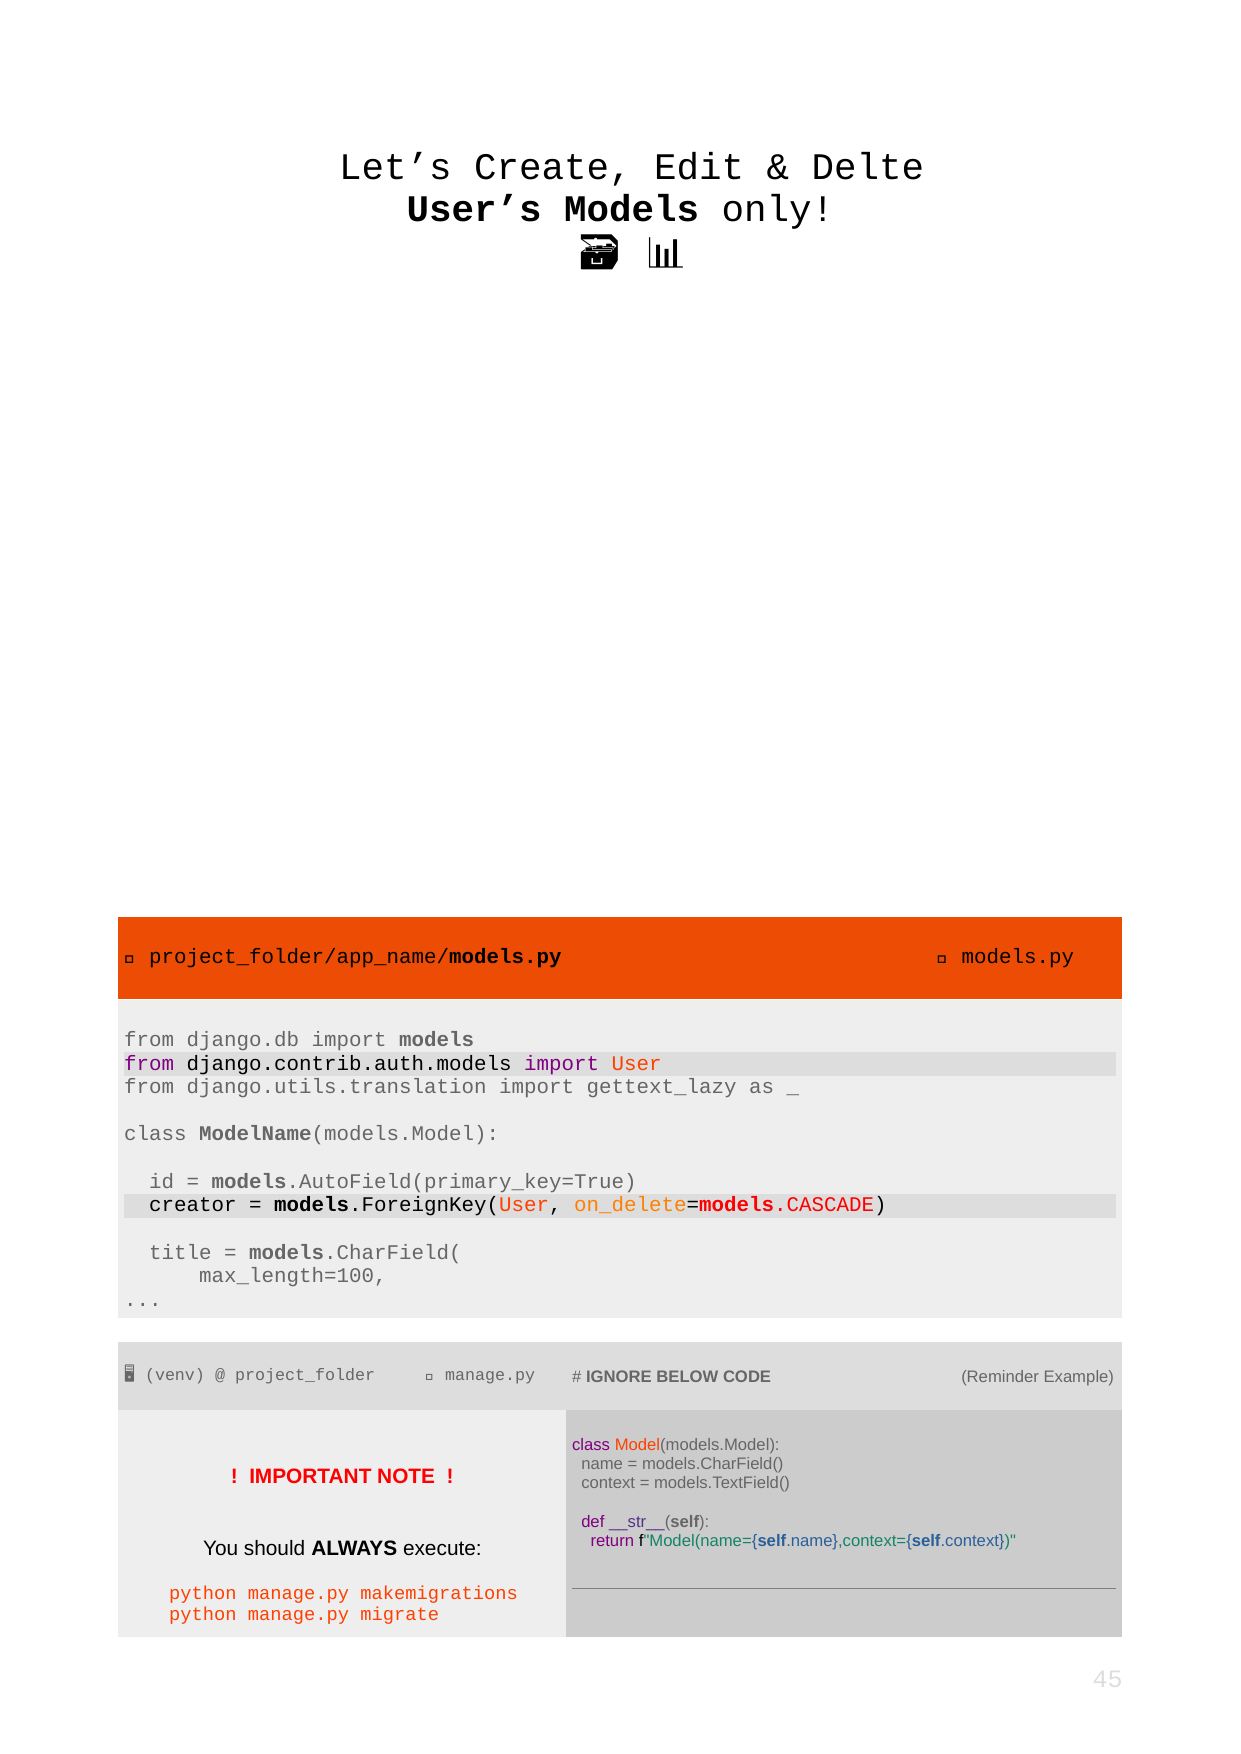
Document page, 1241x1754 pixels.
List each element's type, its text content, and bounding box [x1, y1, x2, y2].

table_header from django.db import models from django.contrib.auth.models import User from django.utils.translation import gettext_lazy as _ class ModelName(models.Model): id = models.AutoField(primary_key=True) creator = models.ForeignKey(User, on_delete=models.CASCADE) title = models.CharField( max_length=100, ... [118, 1000, 1122, 1318]
text Let’s Create, Edit & Delte [118, 148, 1122, 190]
table_header 🖥️ (venv) @ project_folder 🐍 manage.py [118, 1342, 566, 1410]
table_header # IGNORE BELOW CODE (Reminder Example) [566, 1342, 1122, 1410]
table_cell ! IMPORTANT NOTE ! You should ALWAYS execute: python manage.py makemigrations python manage.py migrate [118, 1410, 566, 1637]
table_cell class Model(models.Model): name = models.CharField() context = models.TextField() def __str__(self): return f"Model(name={self.name},context={self.context})" [566, 1410, 1122, 1637]
text User’s Models only! [118, 190, 1122, 233]
table_header 📝 project_folder/app_name/models.py 🐍 models.py [118, 917, 1122, 999]
text 🗃️ 👧🧒🔬📊 [118, 233, 1122, 280]
